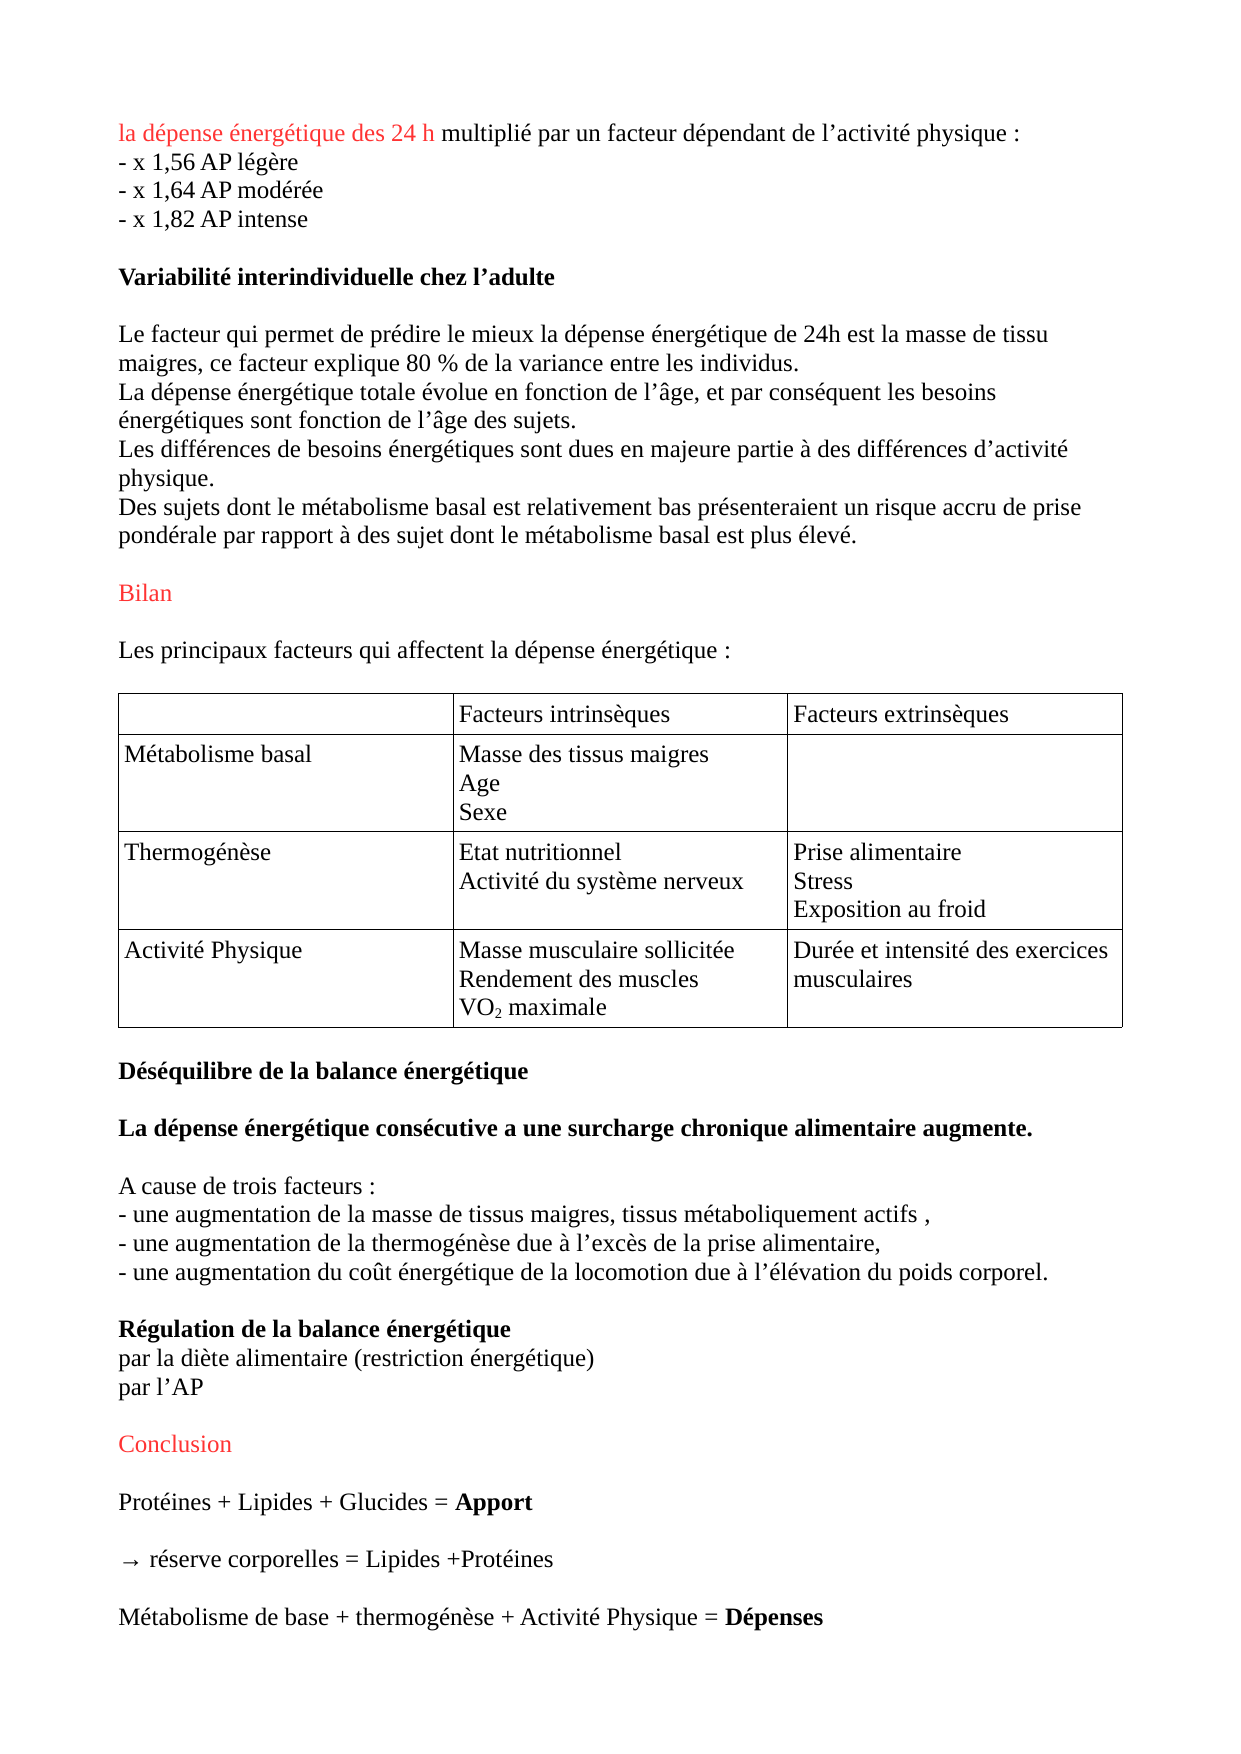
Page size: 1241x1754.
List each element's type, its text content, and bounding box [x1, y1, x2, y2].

text - une augmentation de la masse de tissus maigres, tissus métaboliquement actifs , [118, 1199, 1122, 1228]
text par l’AP [118, 1372, 1122, 1401]
text la dépense énergétique des 24 h multiplié par un facteur dépendant de l’activité physique : [118, 118, 1122, 147]
text Les différences de besoins énergétiques sont dues en majeure partie à des différences d’activité physique. [118, 434, 1122, 492]
text par la diète alimentaire (restriction énergétique) [118, 1343, 1122, 1372]
table_cell Etat nutritionnel Activité du système nerveux [454, 832, 787, 929]
table_cell Durée et intensité des exercices musculaires [788, 930, 1122, 1027]
table_header Facteurs extrinsèques [788, 694, 1122, 733]
text Métabolisme de base + thermogénèse + Activité Physique = Dépenses [118, 1602, 1122, 1631]
table_cell Activité Physique [119, 930, 453, 1027]
text Conclusion [118, 1429, 1122, 1458]
text - x 1,82 AP intense [118, 204, 1122, 233]
text Déséquilibre de la balance énergétique [118, 1056, 1122, 1084]
table_cell Prise alimentaire Stress Exposition au froid [788, 832, 1122, 929]
text Le facteur qui permet de prédire le mieux la dépense énergétique de 24h est la masse de tissu maigres, ce facteur explique 80 % de la variance entre les individus. [118, 319, 1122, 377]
table_cell Thermogénèse [119, 832, 453, 929]
text - x 1,56 AP légère [118, 147, 1122, 176]
text Bilan [118, 578, 1122, 607]
text Régulation de la balance énergétique [118, 1314, 1122, 1343]
text - x 1,64 AP modérée [118, 176, 1122, 204]
text La dépense énergétique consécutive a une surcharge chronique alimentaire augmente. [118, 1113, 1122, 1142]
table_header [119, 694, 453, 733]
text Protéines + Lipides + Glucides = Apport [118, 1487, 1122, 1516]
table_cell Masse musculaire sollicitée Rendement des muscles VO2 maximale [454, 930, 787, 1027]
text - une augmentation du coût énergétique de la locomotion due à l’élévation du poids corporel. [118, 1257, 1122, 1286]
table_cell [788, 735, 1122, 831]
table_cell Masse des tissus maigres Age Sexe [454, 735, 787, 831]
text Les principaux facteurs qui affectent la dépense énergétique : [118, 636, 1122, 664]
text A cause de trois facteurs : [118, 1171, 1122, 1199]
text La dépense énergétique totale évolue en fonction de l’âge, et par conséquent les besoins énergétiques sont fonction de l’âge des sujets. [118, 377, 1122, 434]
table_cell Métabolisme basal [119, 735, 453, 831]
text Variabilité interindividuelle chez l’adulte [118, 262, 1122, 291]
text → réserve corporelles = Lipides +Protéines [118, 1544, 1122, 1573]
text Des sujets dont le métabolisme basal est relativement bas présenteraient un risque accru de prise pondérale par rapport à des sujet dont le métabolisme basal est plus élevé. [118, 492, 1122, 549]
table_header Facteurs intrinsèques [454, 694, 787, 733]
text - une augmentation de la thermogénèse due à l’excès de la prise alimentaire, [118, 1228, 1122, 1257]
